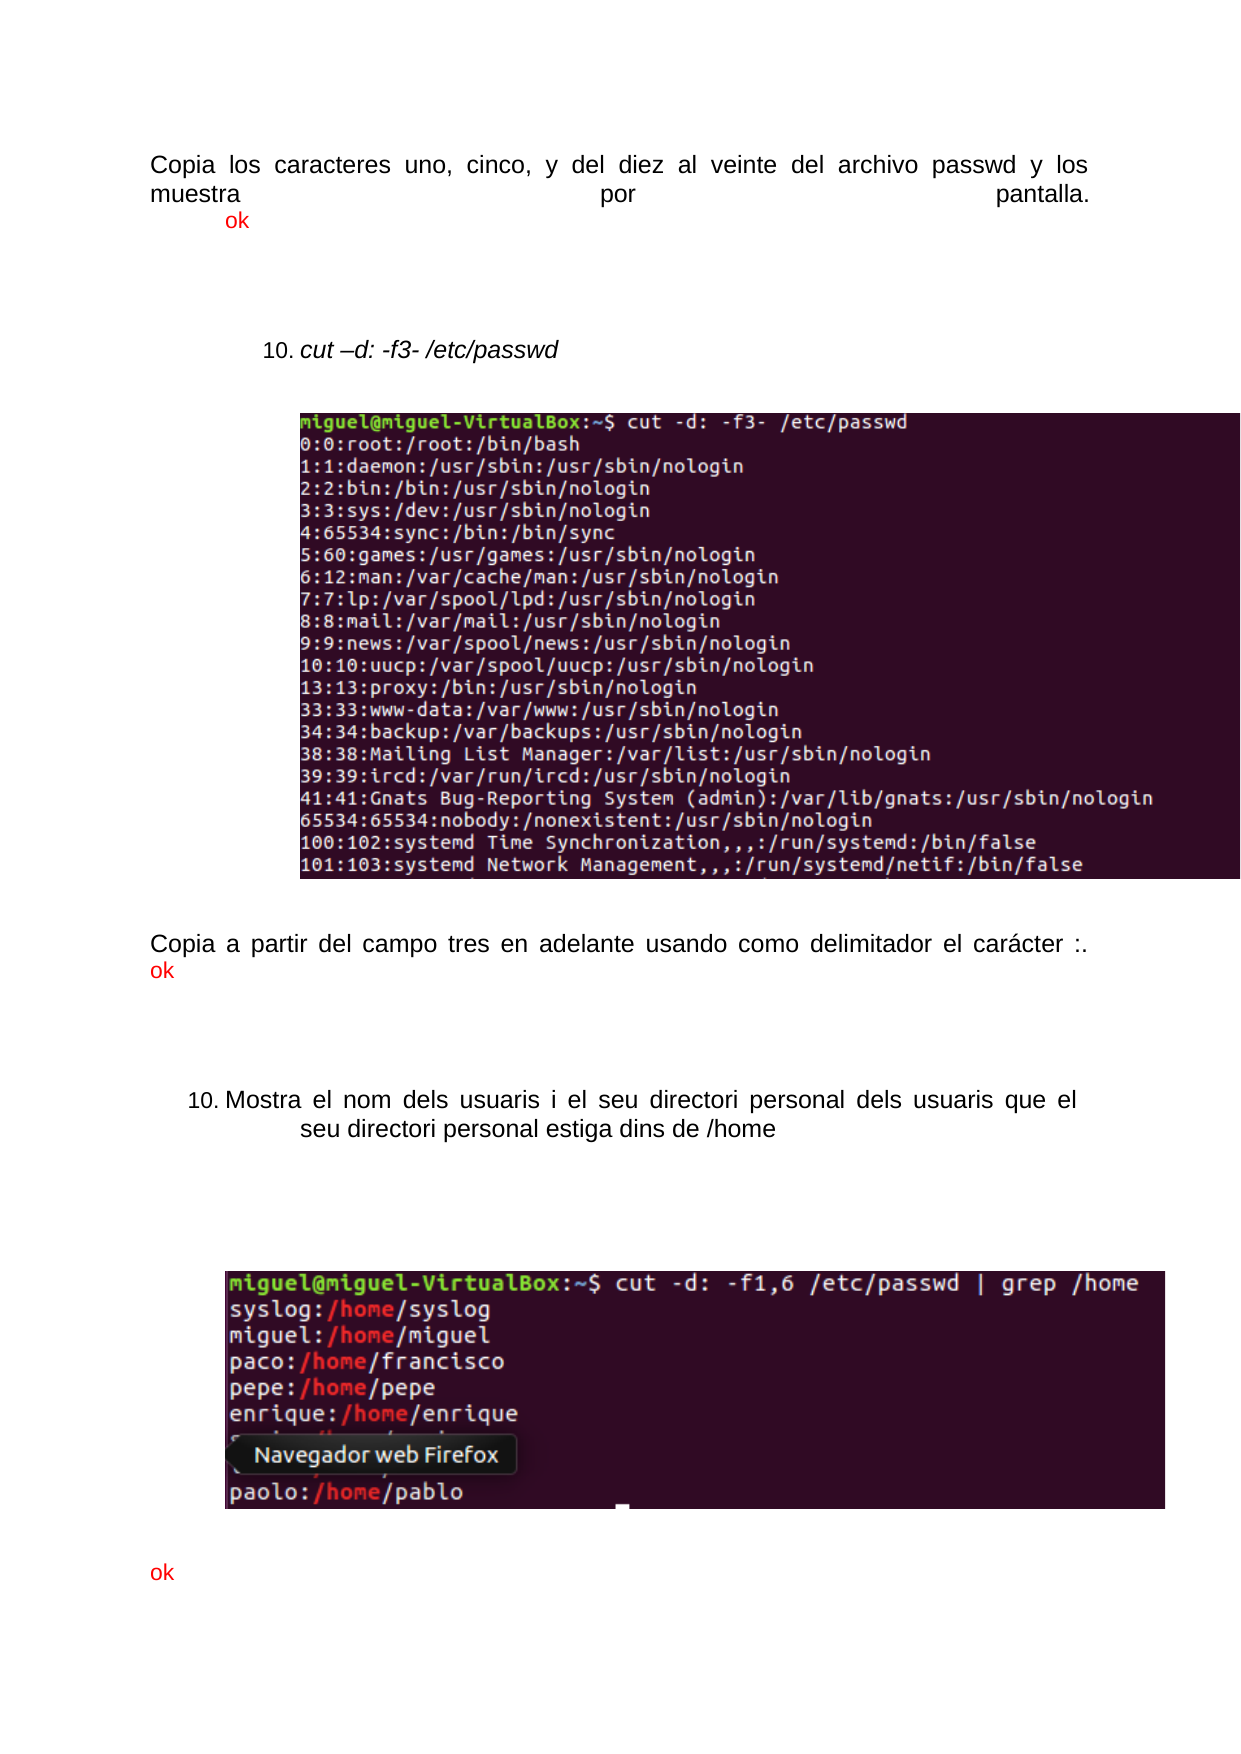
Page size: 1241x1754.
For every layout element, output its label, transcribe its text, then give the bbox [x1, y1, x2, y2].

text ok [150, 1559, 1090, 1585]
list cut –d: -f3- /etc/passwd [262, 335, 1090, 364]
text Copia a partir del campo tres en adelante usando como delimitador el carácter :. ok [150, 928, 1090, 984]
list Mostra el nom dels usuaris i el seu directori personal dels usuaris que el seu directori personal estiga dins de /home [187, 1085, 1090, 1142]
text Copia los caracteres uno, cinco, y del diez al veinte del archivo passwd y los muestra por pantalla. ok [150, 150, 1090, 234]
